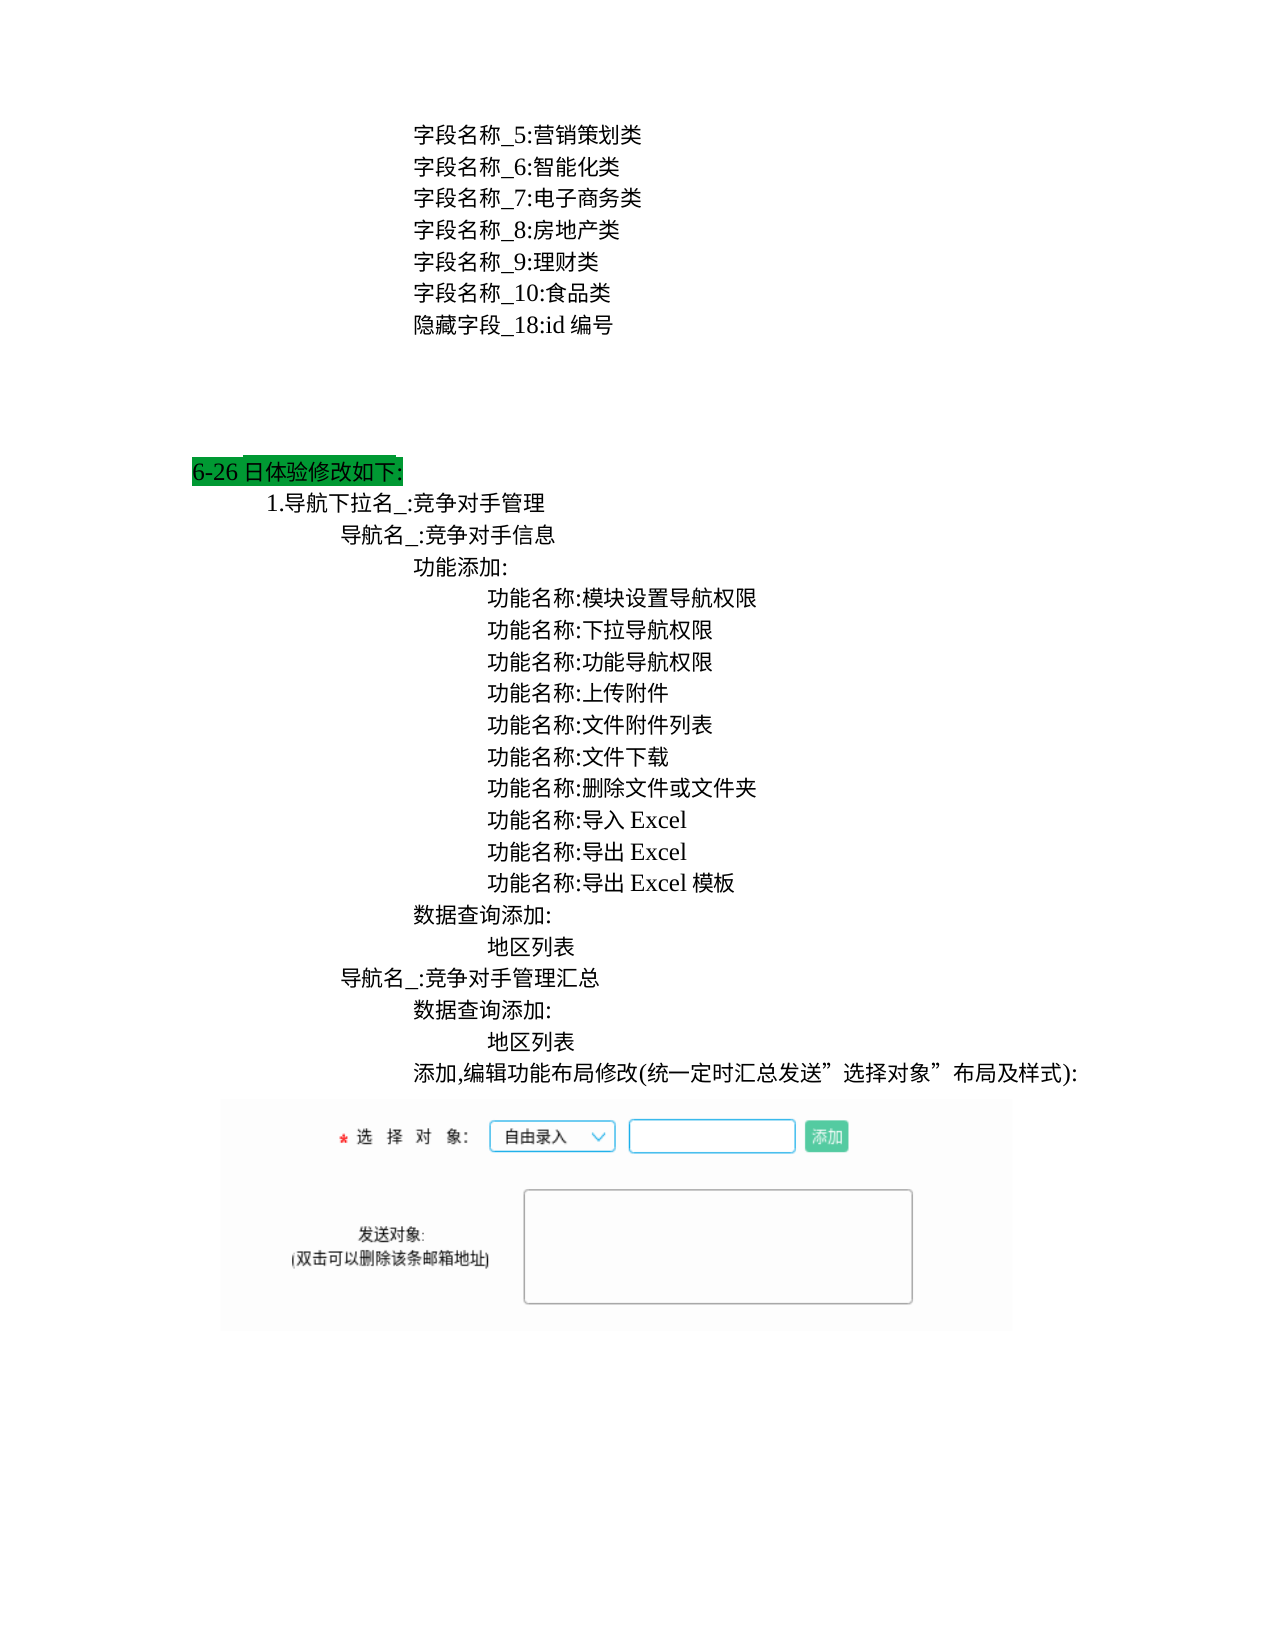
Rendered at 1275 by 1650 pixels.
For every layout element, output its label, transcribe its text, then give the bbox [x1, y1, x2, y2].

text 添加,编辑功能布局修改(统一定时汇总发送”选择对象”布局及样式): [118, 1056, 1157, 1088]
text 字段名称_8:房地产类 [118, 213, 1157, 245]
text 功能名称:模块设置导航权限 [118, 581, 1157, 613]
text 功能名称:功能导航权限 [118, 645, 1157, 676]
text 字段名称_5:营销策划类 [118, 118, 1157, 150]
text 功能添加: [118, 550, 1157, 581]
text 数据查询添加: [118, 898, 1157, 930]
text 导航名_:竞争对手信息 [118, 518, 1157, 550]
text 数据查询添加: [118, 993, 1157, 1025]
text 字段名称_10:食品类 [118, 276, 1157, 308]
text 功能名称:导入Excel [118, 803, 1157, 835]
text 功能名称:导出Excel模板 [118, 866, 1157, 898]
text 地区列表 [118, 1025, 1157, 1056]
text 功能名称:下拉导航权限 [118, 613, 1157, 645]
text 字段名称_7:电子商务类 [118, 181, 1157, 213]
picture [220, 1099, 1013, 1331]
text 功能名称:文件下载 [118, 740, 1157, 771]
text 6-26日体验修改如下: [118, 455, 1157, 486]
text 字段名称_9:理财类 [118, 245, 1157, 276]
text 功能名称:上传附件 [118, 676, 1157, 708]
text 隐藏字段_18:id编号 [118, 308, 1157, 340]
text 字段名称_6:智能化类 [118, 150, 1157, 181]
text 功能名称:文件附件列表 [118, 708, 1157, 740]
text 地区列表 [118, 930, 1157, 961]
text 导航名_:竞争对手管理汇总 [118, 961, 1157, 993]
text 1.导航下拉名_:竞争对手管理 [118, 486, 1157, 518]
text 功能名称:删除文件或文件夹 [118, 771, 1157, 803]
text 功能名称:导出Excel [118, 835, 1157, 866]
